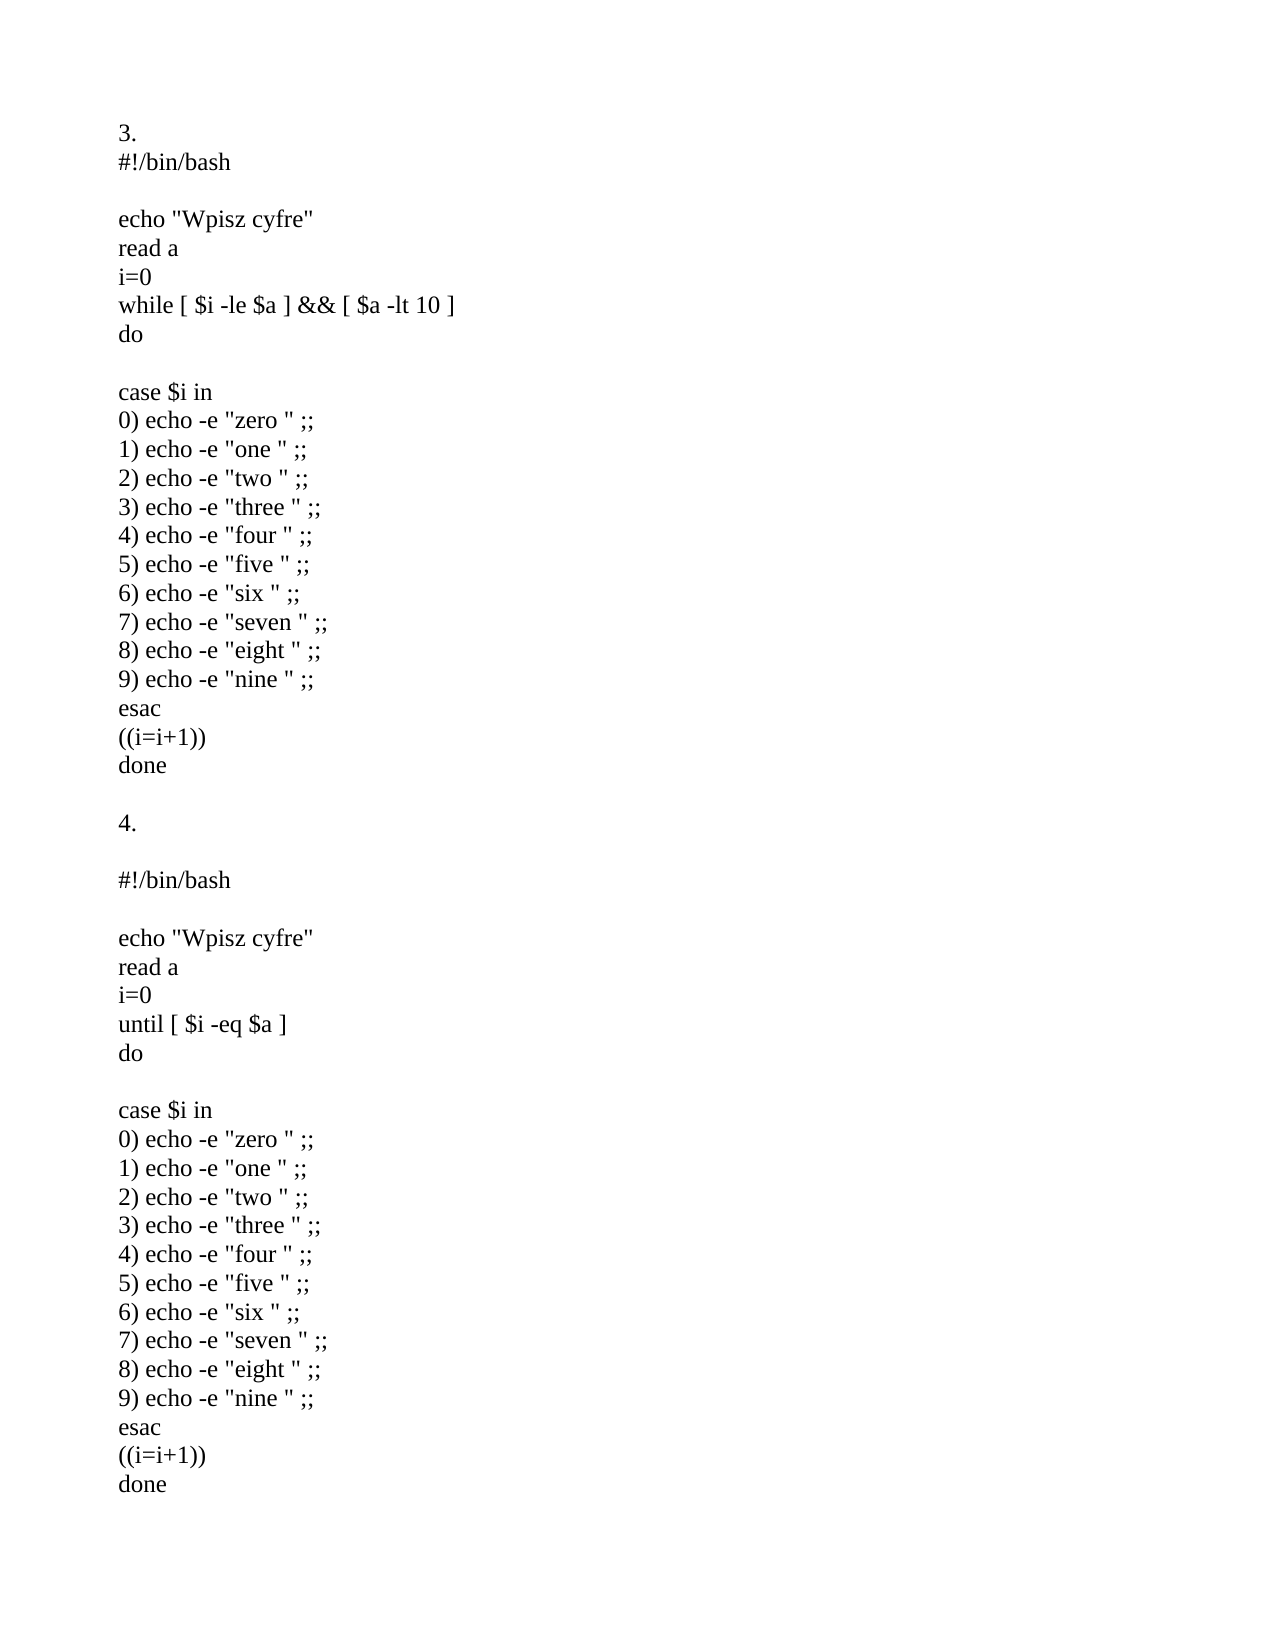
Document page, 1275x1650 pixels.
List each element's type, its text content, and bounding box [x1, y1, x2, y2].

text 4. [118, 808, 1157, 837]
text esac [118, 1412, 1157, 1441]
text i=0 [118, 981, 1157, 1009]
text case $i in [118, 1096, 1157, 1124]
text 3) echo -e "three " ;; [118, 492, 1157, 521]
text 7) echo -e "seven " ;; [118, 607, 1157, 636]
text 5) echo -e "five " ;; [118, 549, 1157, 578]
text 8) echo -e "eight " ;; [118, 1354, 1157, 1383]
text 9) echo -e "nine " ;; [118, 1383, 1157, 1412]
text 4) echo -e "four " ;; [118, 1239, 1157, 1268]
text echo "Wpisz cyfre" [118, 204, 1157, 233]
text i=0 [118, 262, 1157, 291]
text 0) echo -e "zero " ;; [118, 406, 1157, 434]
text 3) echo -e "three " ;; [118, 1211, 1157, 1239]
text echo "Wpisz cyfre" [118, 923, 1157, 952]
text until [ $i -eq $a ] [118, 1009, 1157, 1038]
text do [118, 319, 1157, 348]
text 2) echo -e "two " ;; [118, 463, 1157, 492]
text 5) echo -e "five " ;; [118, 1268, 1157, 1297]
text 6) echo -e "six " ;; [118, 1297, 1157, 1326]
text 9) echo -e "nine " ;; [118, 664, 1157, 693]
text esac [118, 693, 1157, 722]
text while [ $i -le $a ] && [ $a -lt 10 ] [118, 291, 1157, 319]
text read a [118, 952, 1157, 981]
text done [118, 751, 1157, 779]
text 1) echo -e "one " ;; [118, 434, 1157, 463]
text do [118, 1038, 1157, 1067]
text #!/bin/bash [118, 147, 1157, 176]
text 3. [118, 118, 1157, 147]
text case $i in [118, 377, 1157, 406]
text 0) echo -e "zero " ;; [118, 1124, 1157, 1153]
text 8) echo -e "eight " ;; [118, 636, 1157, 664]
text read a [118, 233, 1157, 262]
text ((i=i+1)) [118, 1441, 1157, 1469]
text 6) echo -e "six " ;; [118, 578, 1157, 607]
text done [118, 1469, 1157, 1498]
text 1) echo -e "one " ;; [118, 1153, 1157, 1182]
text ((i=i+1)) [118, 722, 1157, 751]
text 4) echo -e "four " ;; [118, 521, 1157, 549]
text 7) echo -e "seven " ;; [118, 1326, 1157, 1354]
text #!/bin/bash [118, 866, 1157, 894]
text 2) echo -e "two " ;; [118, 1182, 1157, 1211]
